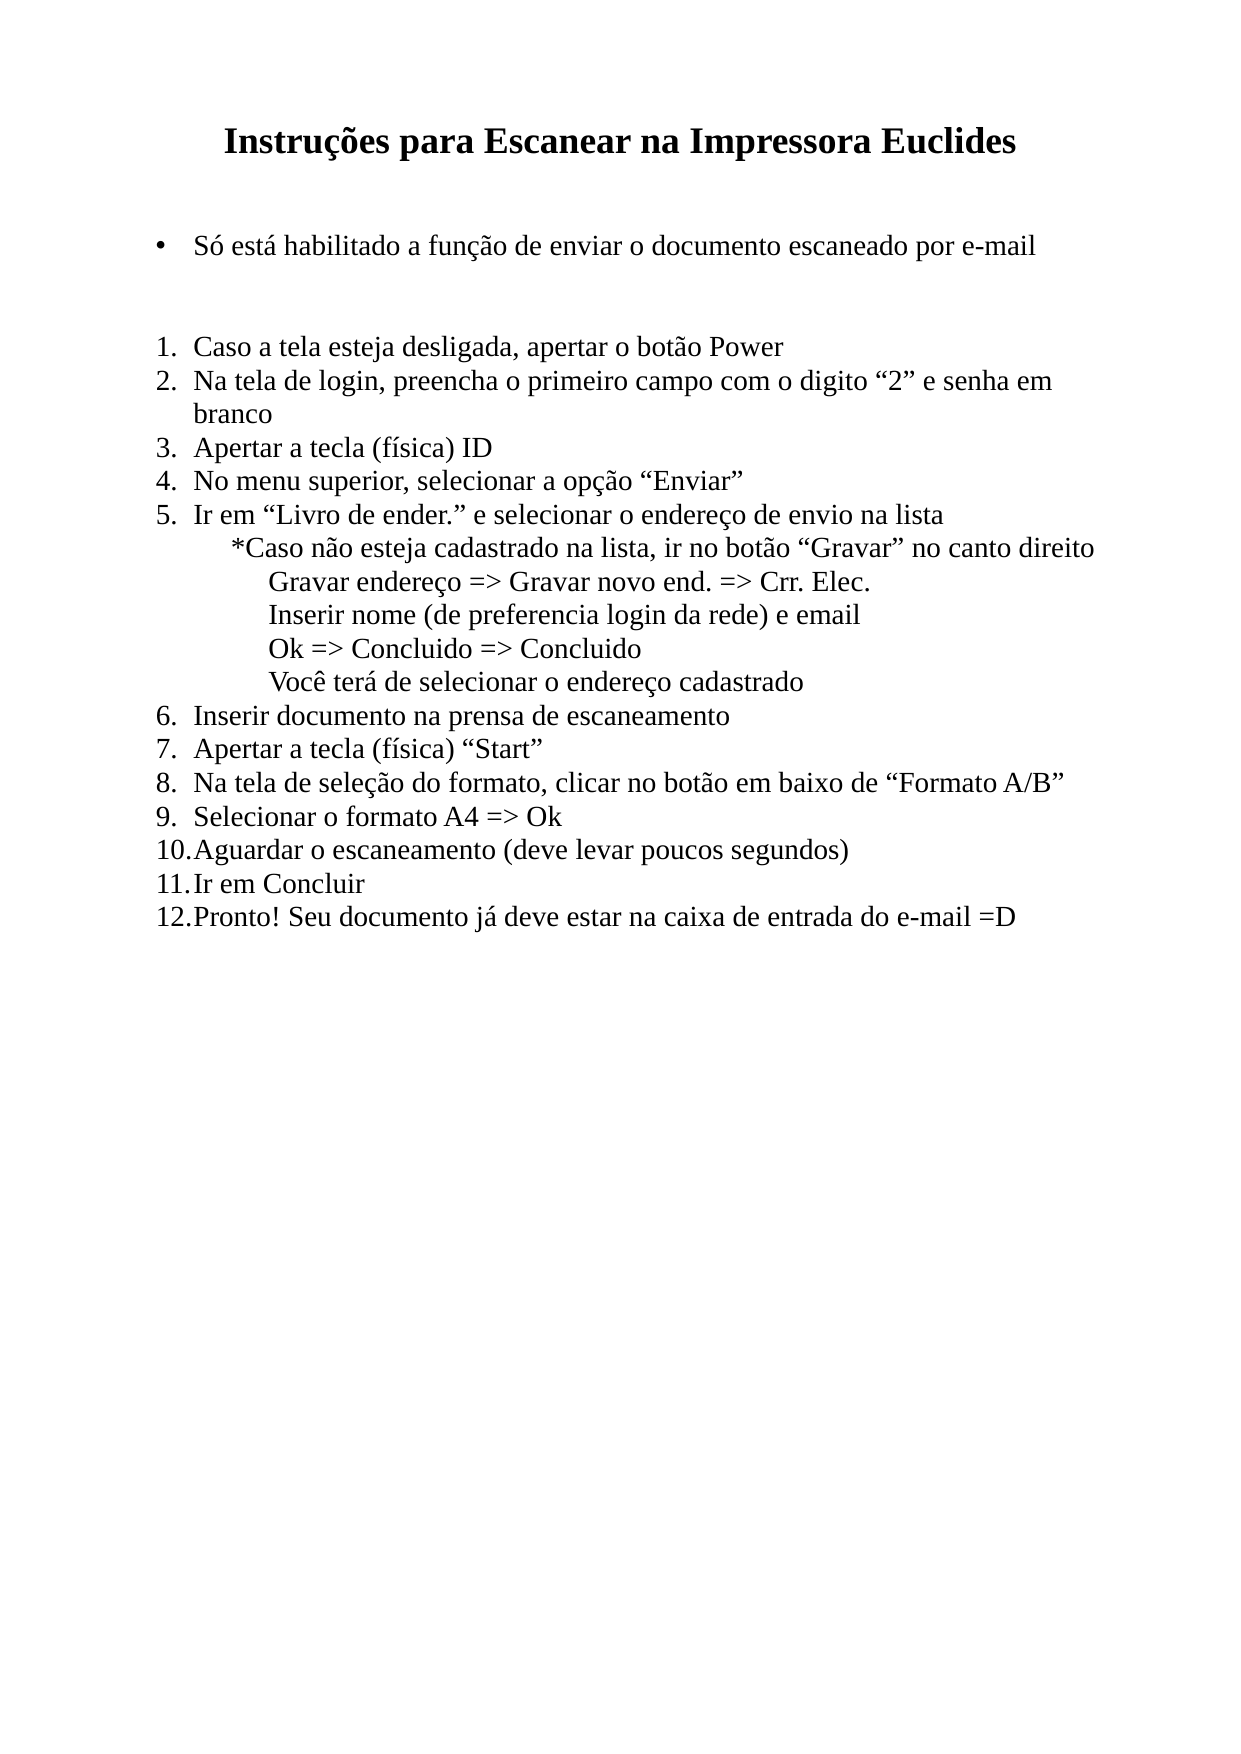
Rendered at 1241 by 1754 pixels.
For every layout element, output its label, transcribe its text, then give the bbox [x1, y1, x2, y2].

list Só está habilitado a função de enviar o documento escaneado por e-mail [156, 228, 1122, 262]
list Você terá de selecionar o endereço cadastrado [231, 664, 1122, 698]
list Inserir documento na prensa de escaneamento [156, 698, 1122, 732]
list Aguardar o escaneamento (deve levar poucos segundos) [156, 832, 1122, 866]
list Gravar endereço => Gravar novo end. => Crr. Elec. [231, 564, 1122, 597]
list Inserir nome (de preferencia login da rede) e email [231, 597, 1122, 631]
list Na tela de login, preencha o primeiro campo com o digito “2” e senha em branco [156, 363, 1122, 430]
list Ir em “Livro de ender.” e selecionar o endereço de envio na lista [156, 497, 1122, 530]
list Na tela de seleção do formato, clicar no botão em baixo de “Formato A/B” [156, 765, 1122, 799]
list Ir em Concluir [156, 866, 1122, 899]
list Apertar a tecla (física) ID [156, 430, 1122, 463]
list Pronto! Seu documento já deve estar na caixa de entrada do e-mail =D [156, 899, 1122, 933]
list Apertar a tecla (física) “Start” [156, 732, 1122, 765]
text Instruções para Escanear na Impressora Euclides [118, 118, 1122, 161]
list Ok => Concluido => Concluido [231, 631, 1122, 664]
list No menu superior, selecionar a opção “Enviar” [156, 463, 1122, 497]
list Caso a tela esteja desligada, apertar o botão Power [156, 329, 1122, 363]
list Selecionar o formato A4 => Ok [156, 799, 1122, 832]
list *Caso não esteja cadastrado na lista, ir no botão “Gravar” no canto direito [193, 530, 1122, 564]
